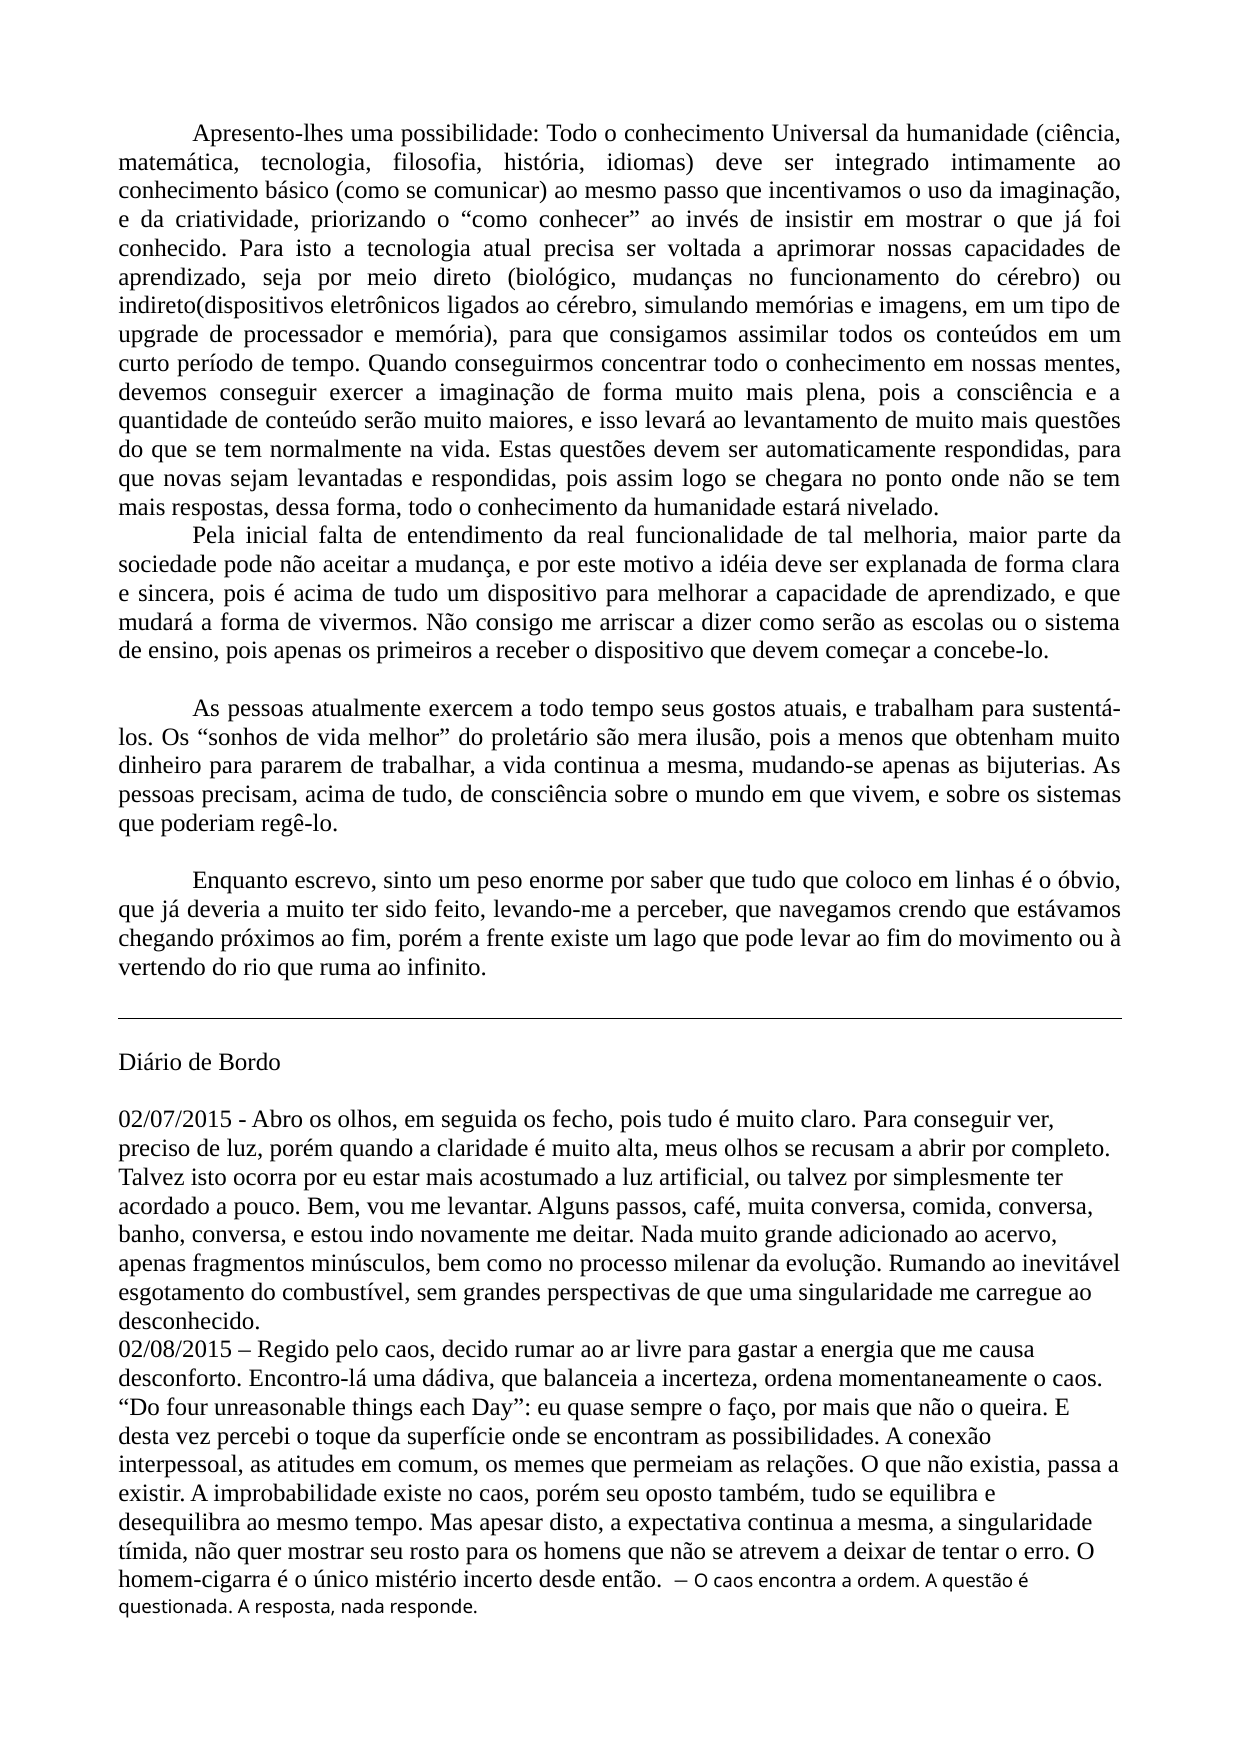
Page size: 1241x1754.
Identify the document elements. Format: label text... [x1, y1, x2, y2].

text 02/07/2015 - Abro os olhos, em seguida os fecho, pois tudo é muito claro. Para conseguir ver, preciso de luz, porém quando a claridade é muito alta, meus olhos se recusam a abrir por completo. Talvez isto ocorra por eu estar mais acostumado a luz artificial, ou talvez por simplesmente ter acordado a pouco. Bem, vou me levantar. Alguns passos, café, muita conversa, comida, conversa, banho, conversa, e estou indo novamente me deitar. Nada muito grande adicionado ao acervo, apenas fragmentos minúsculos, bem como no processo milenar da evolução. Rumando ao inevitável esgotamento do combustível, sem grandes perspectivas de que uma singularidade me carregue ao desconhecido. [118, 1104, 1122, 1334]
text Diário de Bordo [118, 1047, 1122, 1076]
text As pessoas atualmente exercem a todo tempo seus gostos atuais, e trabalham para sustentá-los. Os “sonhos de vida melhor” do proletário são mera ilusão, pois a menos que obtenham muito dinheiro para pararem de trabalhar, a vida continua a mesma, mudando-se apenas as bijuterias. As pessoas precisam, acima de tudo, de consciência sobre o mundo em que vivem, e sobre os sistemas que poderiam regê-lo. [118, 693, 1122, 866]
text Apresento-lhes uma possibilidade: Todo o conhecimento Universal da humanidade (ciência, matemática, tecnologia, filosofia, história, idiomas) deve ser integrado intimamente ao conhecimento básico (como se comunicar) ao mesmo passo que incentivamos o uso da imaginação, e da criatividade, priorizando o “como conhecer” ao invés de insistir em mostrar o que já foi conhecido. Para isto a tecnologia atual precisa ser voltada a aprimorar nossas capacidades de aprendizado, seja por meio direto (biológico, mudanças no funcionamento do cérebro) ou indireto(dispositivos eletrônicos ligados ao cérebro, simulando memórias e imagens, em um tipo de upgrade de processador e memória), para que consigamos assimilar todos os conteúdos em um curto período de tempo. Quando conseguirmos concentrar todo o conhecimento em nossas mentes, devemos conseguir exercer a imaginação de forma muito mais plena, pois a consciência e a quantidade de conteúdo serão muito maiores, e isso levará ao levantamento de muito mais questões do que se tem normalmente na vida. Estas questões devem ser automaticamente respondidas, para que novas sejam levantadas e respondidas, pois assim logo se chegara no ponto onde não se tem mais respostas, dessa forma, todo o conhecimento da humanidade estará nivelado. Pela inicial falta de entendimento da real funcionalidade de tal melhoria, maior parte da sociedade pode não aceitar a mudança, e por este motivo a idéia deve ser explanada de forma clara e sincera, pois é acima de tudo um dispositivo para melhorar a capacidade de aprendizado, e que mudará a forma de vivermos. Não consigo me arriscar a dizer como serão as escolas ou o sistema de ensino, pois apenas os primeiros a receber o dispositivo que devem começar a concebe-lo. [118, 118, 1122, 664]
text Enquanto escrevo, sinto um peso enorme por saber que tudo que coloco em linhas é o óbvio, que já deveria a muito ter sido feito, levando-me a perceber, que navegamos crendo que estávamos chegando próximos ao fim, porém a frente existe um lago que pode levar ao fim do movimento ou à vertendo do rio que ruma ao infinito. [118, 866, 1122, 981]
text 02/08/2015 – Regido pelo caos, decido rumar ao ar livre para gastar a energia que me causa desconforto. Encontro-lá uma dádiva, que balanceia a incerteza, ordena momentaneamente o caos. “Do four unreasonable things each Day”: eu quase sempre o faço, por mais que não o queira. E desta vez percebi o toque da superfície onde se encontram as possibilidades. A conexão interpessoal, as atitudes em comum, os memes que permeiam as relações. O que não existia, passa a existir. A improbabilidade existe no caos, porém seu oposto também, tudo se equilibra e desequilibra ao mesmo tempo. Mas apesar disto, a expectativa continua a mesma, a singularidade tímida, não quer mostrar seu rosto para os homens que não se atrevem a deixar de tentar o erro. O homem-cigarra é o único mistério incerto desde então. – O caos encontra a ordem. A questão é questionada. A resposta, nada responde. [118, 1334, 1122, 1619]
